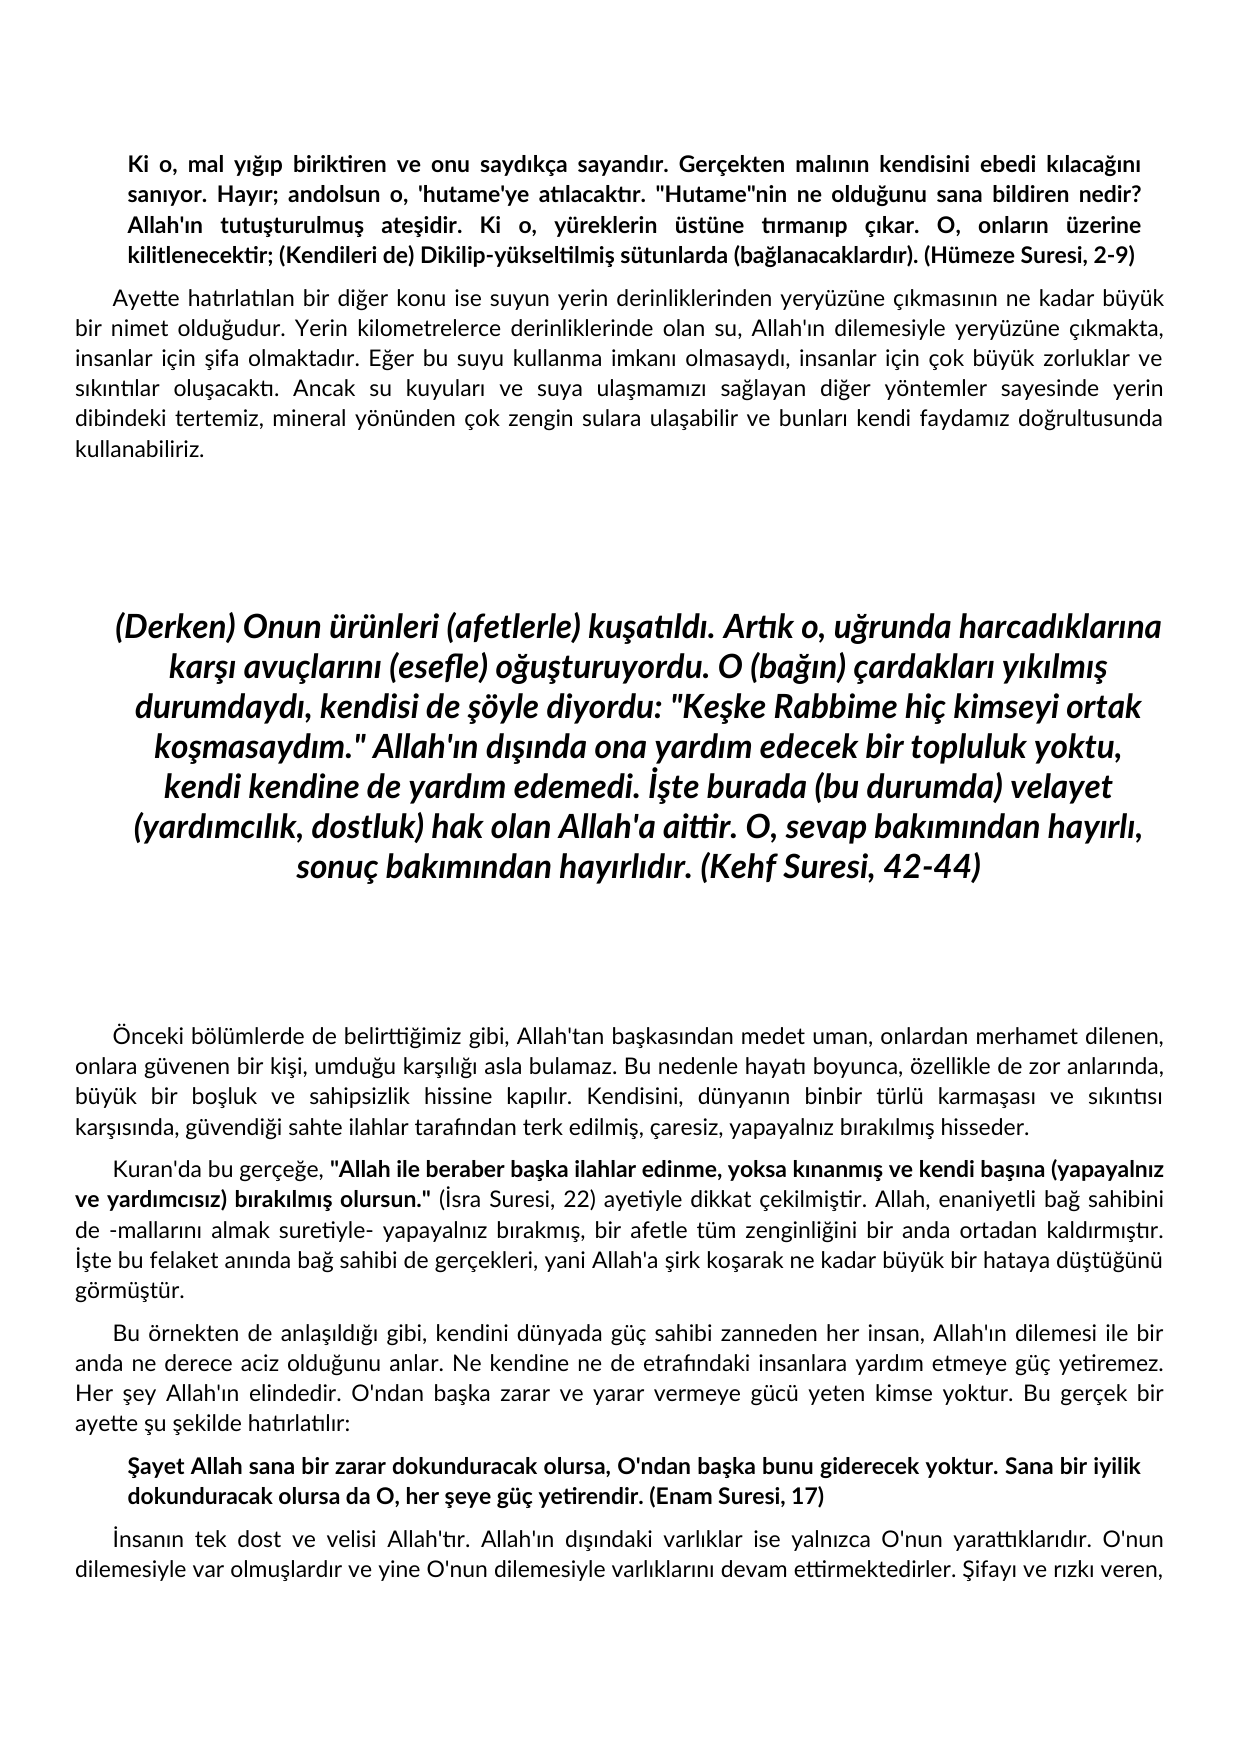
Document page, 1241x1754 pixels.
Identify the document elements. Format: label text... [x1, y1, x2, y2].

text Kuran'da bu gerçeğe, "Allah ile beraber başka ilahlar edinme, yoksa kınanmış ve kendi başına (yapayalnız ve yardımcısız) bırakılmış olursun." (İsra Suresi, 22) ayetiyle dikkat çekilmiştir. Allah, enaniyetli bağ sahibini de -mallarını almak suretiyle- yapayalnız bırakmış, bir afetle tüm zenginliğini bir anda ortadan kaldırmıştır. İşte bu felaket anında bağ sahibi de gerçekleri, yani Allah'a şirk koşarak ne kadar büyük bir hataya düştüğünü görmüştür. [75, 1155, 1165, 1303]
text Önceki bölümlerde de belirttiğimiz gibi, Allah'tan başkasından medet uman, onlardan merhamet dilenen, onlara güvenen bir kişi, umduğu karşılığı asla bulamaz. Bu nedenle hayatı boyunca, özellikle de zor anlarında, büyük bir boşluk ve sahipsizlik hissine kapılır. Kendisini, dünyanın binbir türlü karmaşası ve sıkıntısı karşısında, güvendiği sahte ilahlar tarafından terk edilmiş, çaresiz, yapayalnız bırakılmış hisseder. [75, 1022, 1165, 1140]
text Ayette hatırlatılan bir diğer konu ise suyun yerin derinliklerinden yeryüzüne çıkmasının ne kadar büyük bir nimet olduğudur. Yerin kilometrelerce derinliklerinde olan su, Allah'ın dilemesiyle yeryüzüne çıkmakta, insanlar için şifa olmaktadır. Eğer bu suyu kullanma imkanı olmasaydı, insanlar için çok büyük zorluklar ve sıkıntılar oluşacaktı. Ancak su kuyuları ve suya ulaşmamızı sağlayan diğer yöntemler sayesinde yerin dibindeki tertemiz, mineral yönünden çok zengin sulara ulaşabilir ve bunları kendi faydamız doğrultusunda kullanabiliriz. [75, 283, 1165, 462]
text Ki o, mal yığıp biriktiren ve onu saydıkça sayandır. Gerçekten malının kendisini ebedi kılacağını sanıyor. Hayır; andolsun o, 'hutame'ye atılacaktır. "Hutame"nin ne olduğunu sana bildiren nedir? Allah'ın tutuşturulmuş ateşidir. Ki o, yüreklerin üstüne tırmanıp çıkar. O, onların üzerine kilitlenecektir; (Kendileri de) Dikilip-yükseltilmiş sütunlarda (bağlanacaklardır). (Hümeze Suresi, 2-9) [127, 150, 1143, 268]
subtitle (Derken) Onun ürünleri (afetlerle) kuşatıldı. Artık o, uğrunda harcadıklarına karşı avuçlarını (esefle) oğuşturuyordu. O (bağın) çardakları yıkılmış durumdaydı, kendisi de şöyle diyordu: "Keşke Rabbime hiç kimseyi ortak koşmasaydım." Allah'ın dışında ona yardım edecek bir topluluk yoktu, kendi kendine de yardım edemedi. İşte burada (bu durumda) velayet (yardımcılık, dostluk) hak olan Allah'a aittir. O, sevap bakımından hayırlı, sonuç bakımından hayırlıdır. (Kehf Suresi, 42-44) [112, 605, 1165, 885]
text Şayet Allah sana bir zarar dokunduracak olursa, O'ndan başka bunu giderecek yoktur. Sana bir iyilik dokunduracak olursa da O, her şeye güç yetirendir. (Enam Suresi, 17) [127, 1452, 1143, 1509]
text Bu örnekten de anlaşıldığı gibi, kendini dünyada güç sahibi zanneden her insan, Allah'ın dilemesi ile bir anda ne derece aciz olduğunu anlar. Ne kendine ne de etrafındaki insanlara yardım etmeye güç yetiremez. Her şey Allah'ın elindedir. O'ndan başka zarar ve yarar vermeye gücü yeten kimse yoktur. Bu gerçek bir ayette şu şekilde hatırlatılır: [75, 1318, 1165, 1437]
text İnsanın tek dost ve velisi Allah'tır. Allah'ın dışındaki varlıklar ise yalnızca O'nun yarattıklarıdır. O'nun dilemesiyle var olmuşlardır ve yine O'nun dilemesiyle varlıklarını devam ettirmektedirler. Şifayı ve rızkı veren, [75, 1525, 1165, 1582]
